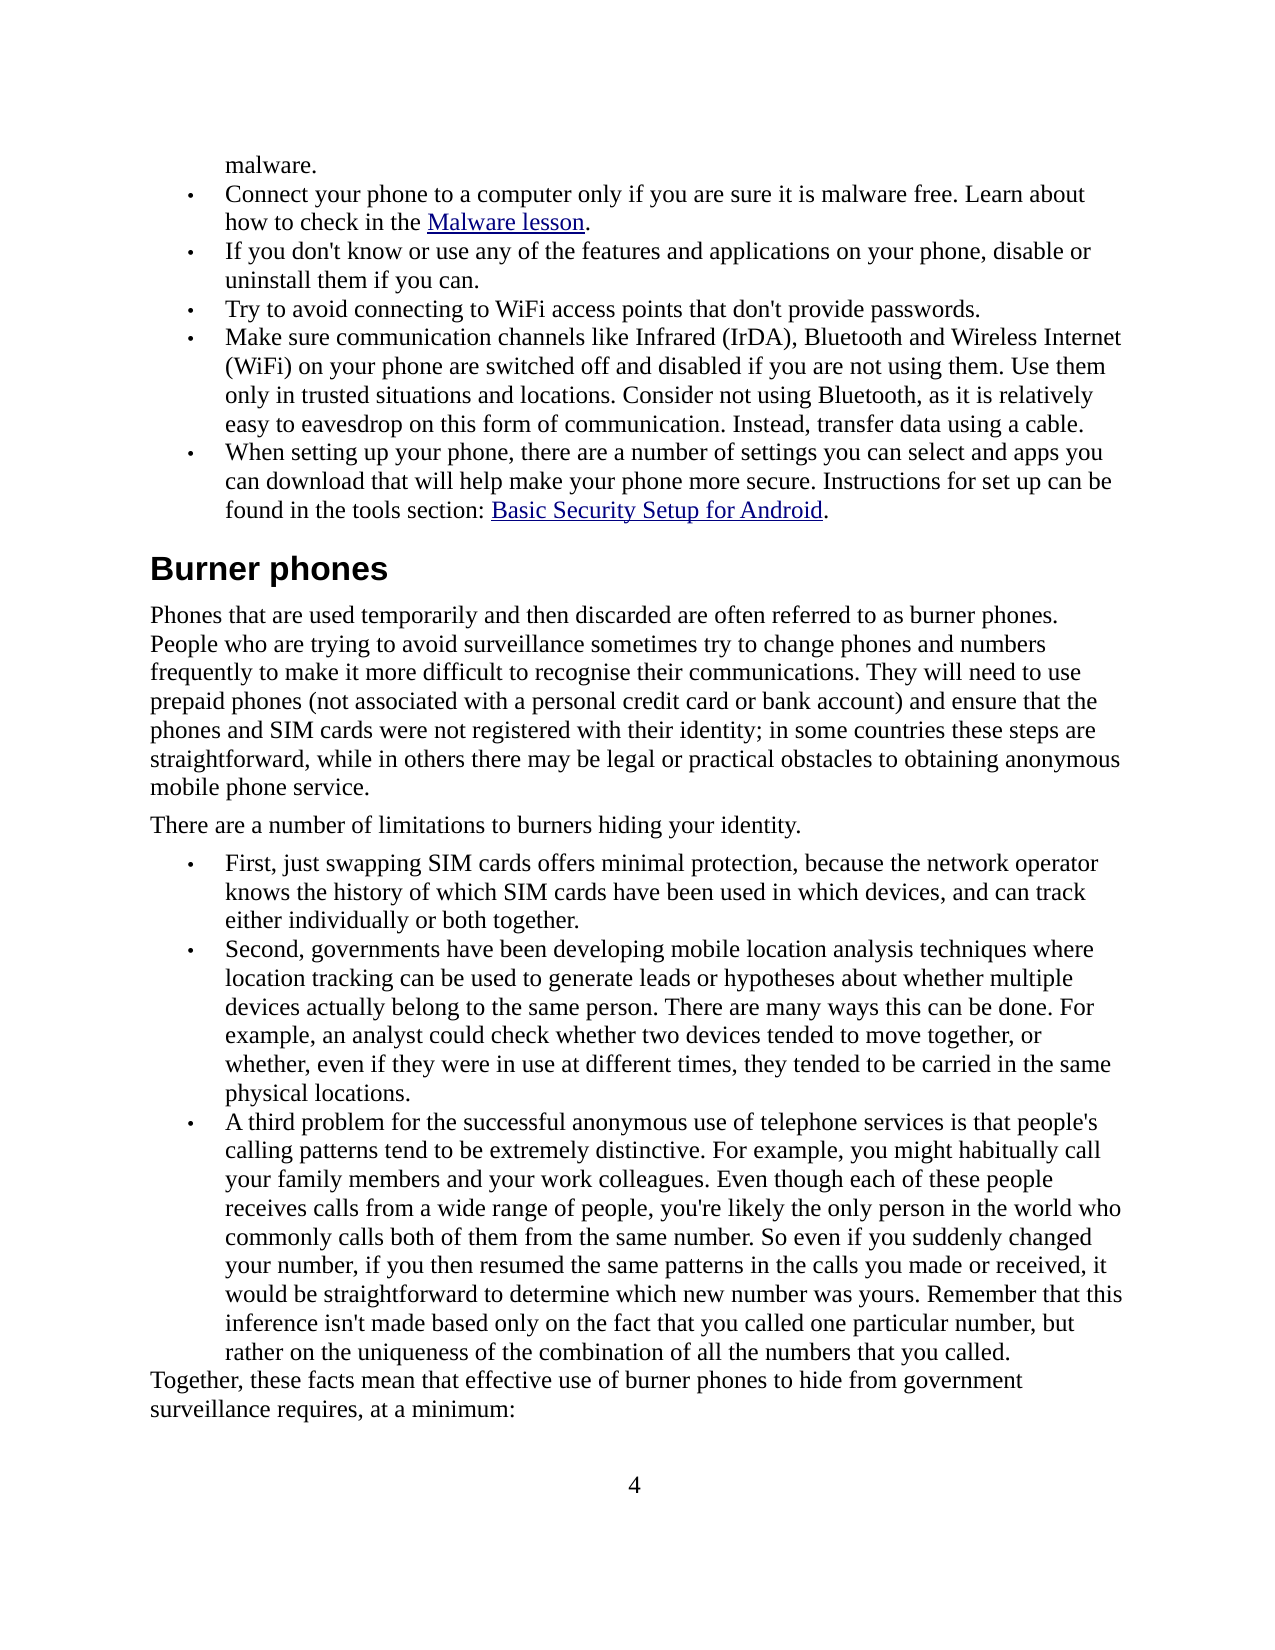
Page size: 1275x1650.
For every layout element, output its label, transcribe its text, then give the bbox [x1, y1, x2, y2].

list Connect your phone to a computer only if you are sure it is malware free. Learn about how to check in the Malware lesson. [187, 179, 1125, 236]
list A third problem for the successful anonymous use of telephone services is that people's calling patterns tend to be extremely distinctive. For example, you might habitually call your family members and your work colleagues. Even though each of these people receives calls from a wide range of people, you're likely the only person in the world who commonly calls both of them from the same number. So even if you suddenly changed your number, if you then resumed the same patterns in the calls you made or received, it would be straightforward to determine which new number was yours. Remember that this inference isn't made based only on the fact that you called one particular number, but rather on the uniqueness of the combination of all the numbers that you called. [187, 1107, 1125, 1365]
list Make sure communication channels like Infrared (IrDA), Bluetooth and Wireless Internet (WiFi) on your phone are switched off and disabled if you are not using them. Use them only in trusted situations and locations. Consider not using Bluetooth, as it is relatively easy to eavesdrop on this form of communication. Instead, transfer data using a cable. [187, 322, 1125, 437]
text There are a number of limitations to burners hiding your identity. [150, 810, 1125, 839]
list Try to avoid connecting to WiFi access points that don't provide passwords. [187, 294, 1125, 322]
text Together, these facts mean that effective use of burner phones to hide from government surveillance requires, at a minimum: [150, 1365, 1125, 1423]
list When setting up your phone, there are a number of settings you can select and apps you can download that will help make your phone more secure. Instructions for set up can be found in the tools section: Basic Security Setup for Android. [187, 437, 1125, 524]
list malware. [187, 150, 1125, 179]
list If you don't know or use any of the features and applications on your phone, disable or uninstall them if you can. [187, 236, 1125, 294]
text Phones that are used temporarily and then discarded are often referred to as burner phones. People who are trying to avoid surveillance sometimes try to change phones and numbers frequently to make it more difficult to recognise their communications. They will need to use prepaid phones (not associated with a personal credit card or bank account) and ensure that the phones and SIM cards were not registered with their identity; in some countries these steps are straightforward, while in others there may be legal or practical obstacles to obtaining anonymous mobile phone service. [150, 600, 1125, 801]
list First, just swapping SIM cards offers minimal protection, because the network operator knows the history of which SIM cards have been used in which devices, and can track either individually or both together. [187, 848, 1125, 934]
list Second, governments have been developing mobile location analysis techniques where location tracking can be used to generate leads or hypotheses about whether multiple devices actually belong to the same person. There are many ways this can be done. For example, an analyst could check whether two devices tended to move together, or whether, even if they were in use at different times, they tended to be carried in the same physical locations. [187, 934, 1125, 1107]
subtitle Burner phones [150, 549, 1125, 587]
